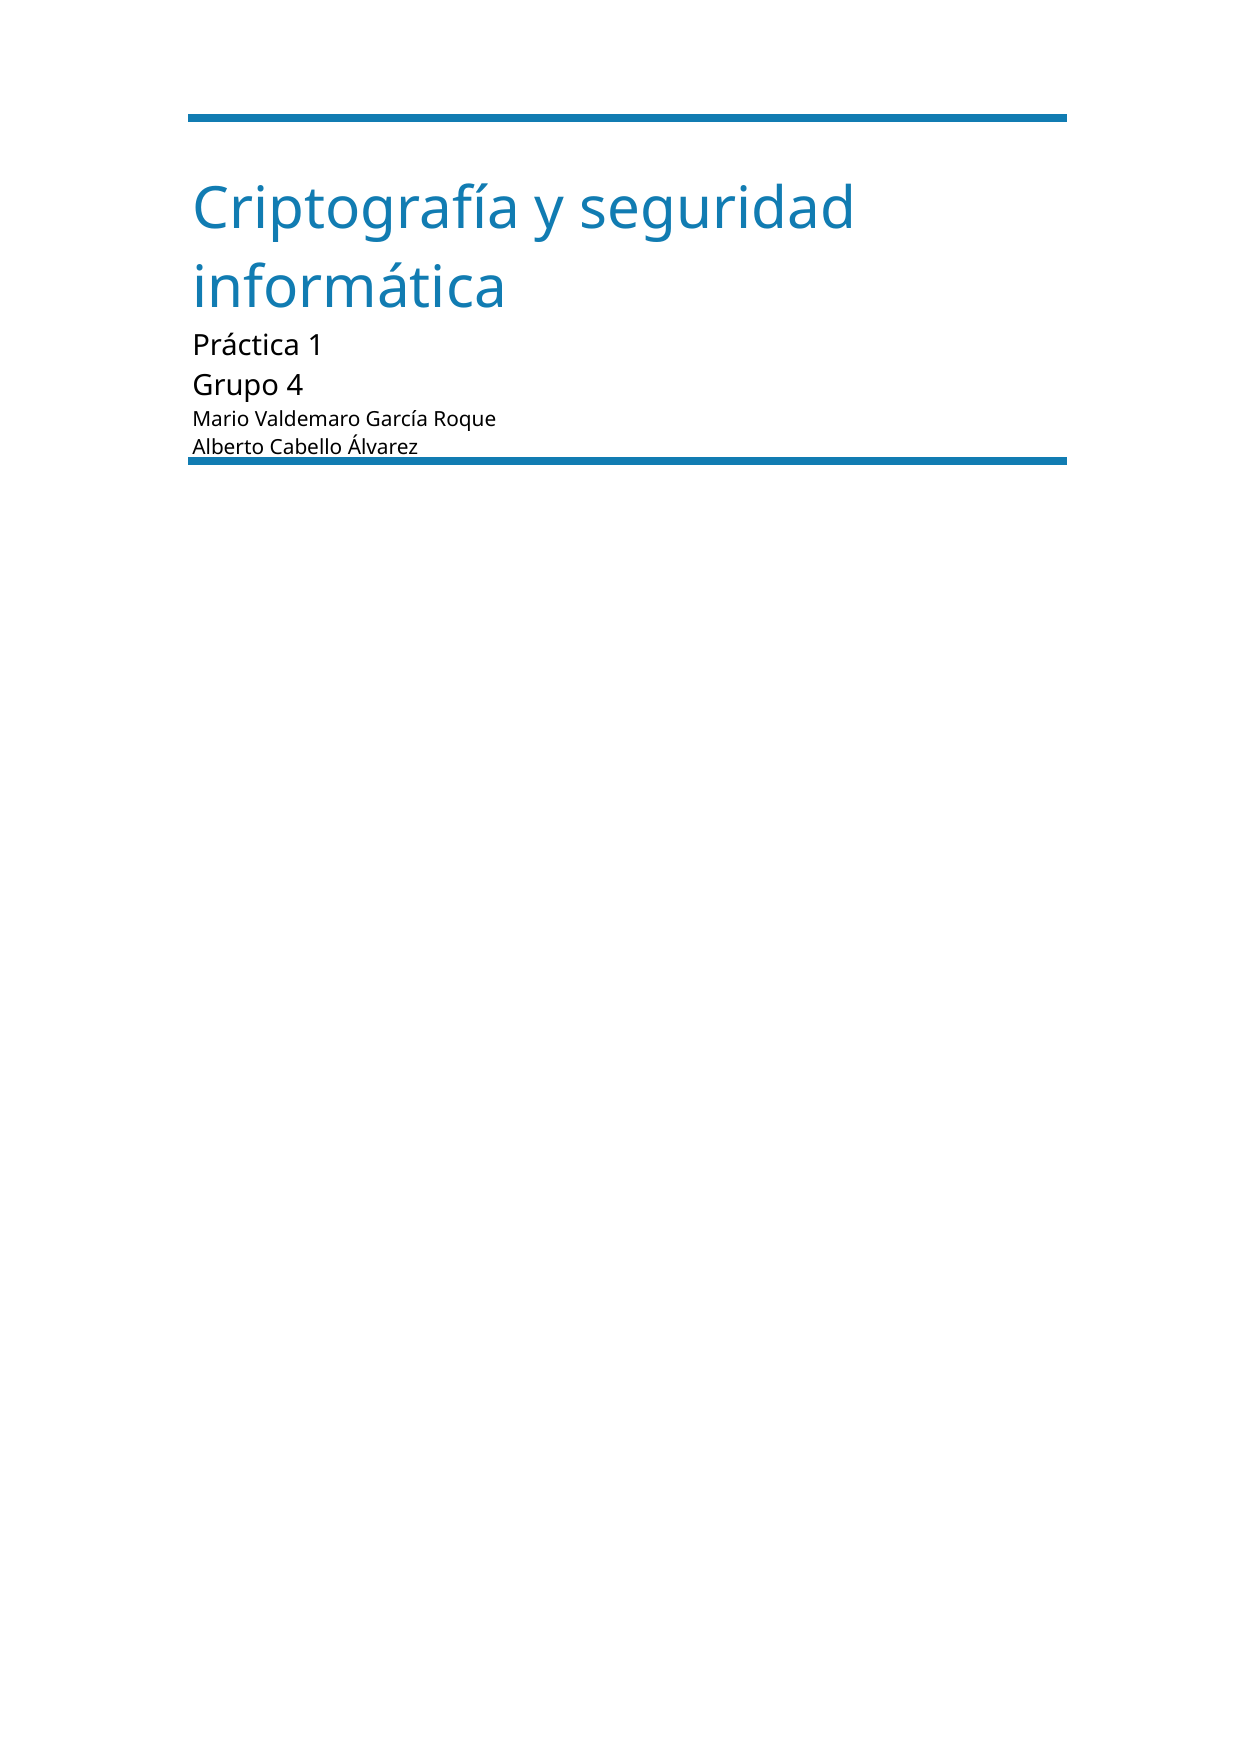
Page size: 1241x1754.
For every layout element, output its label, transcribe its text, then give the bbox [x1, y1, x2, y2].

text Práctica 1 [192, 325, 1064, 364]
title Criptografía y seguridad informática [192, 166, 1064, 325]
text Mario Valdemaro García Roque [192, 404, 1064, 432]
text Alberto Cabello Álvarez [192, 432, 1064, 457]
text Grupo 4 [192, 364, 1064, 404]
